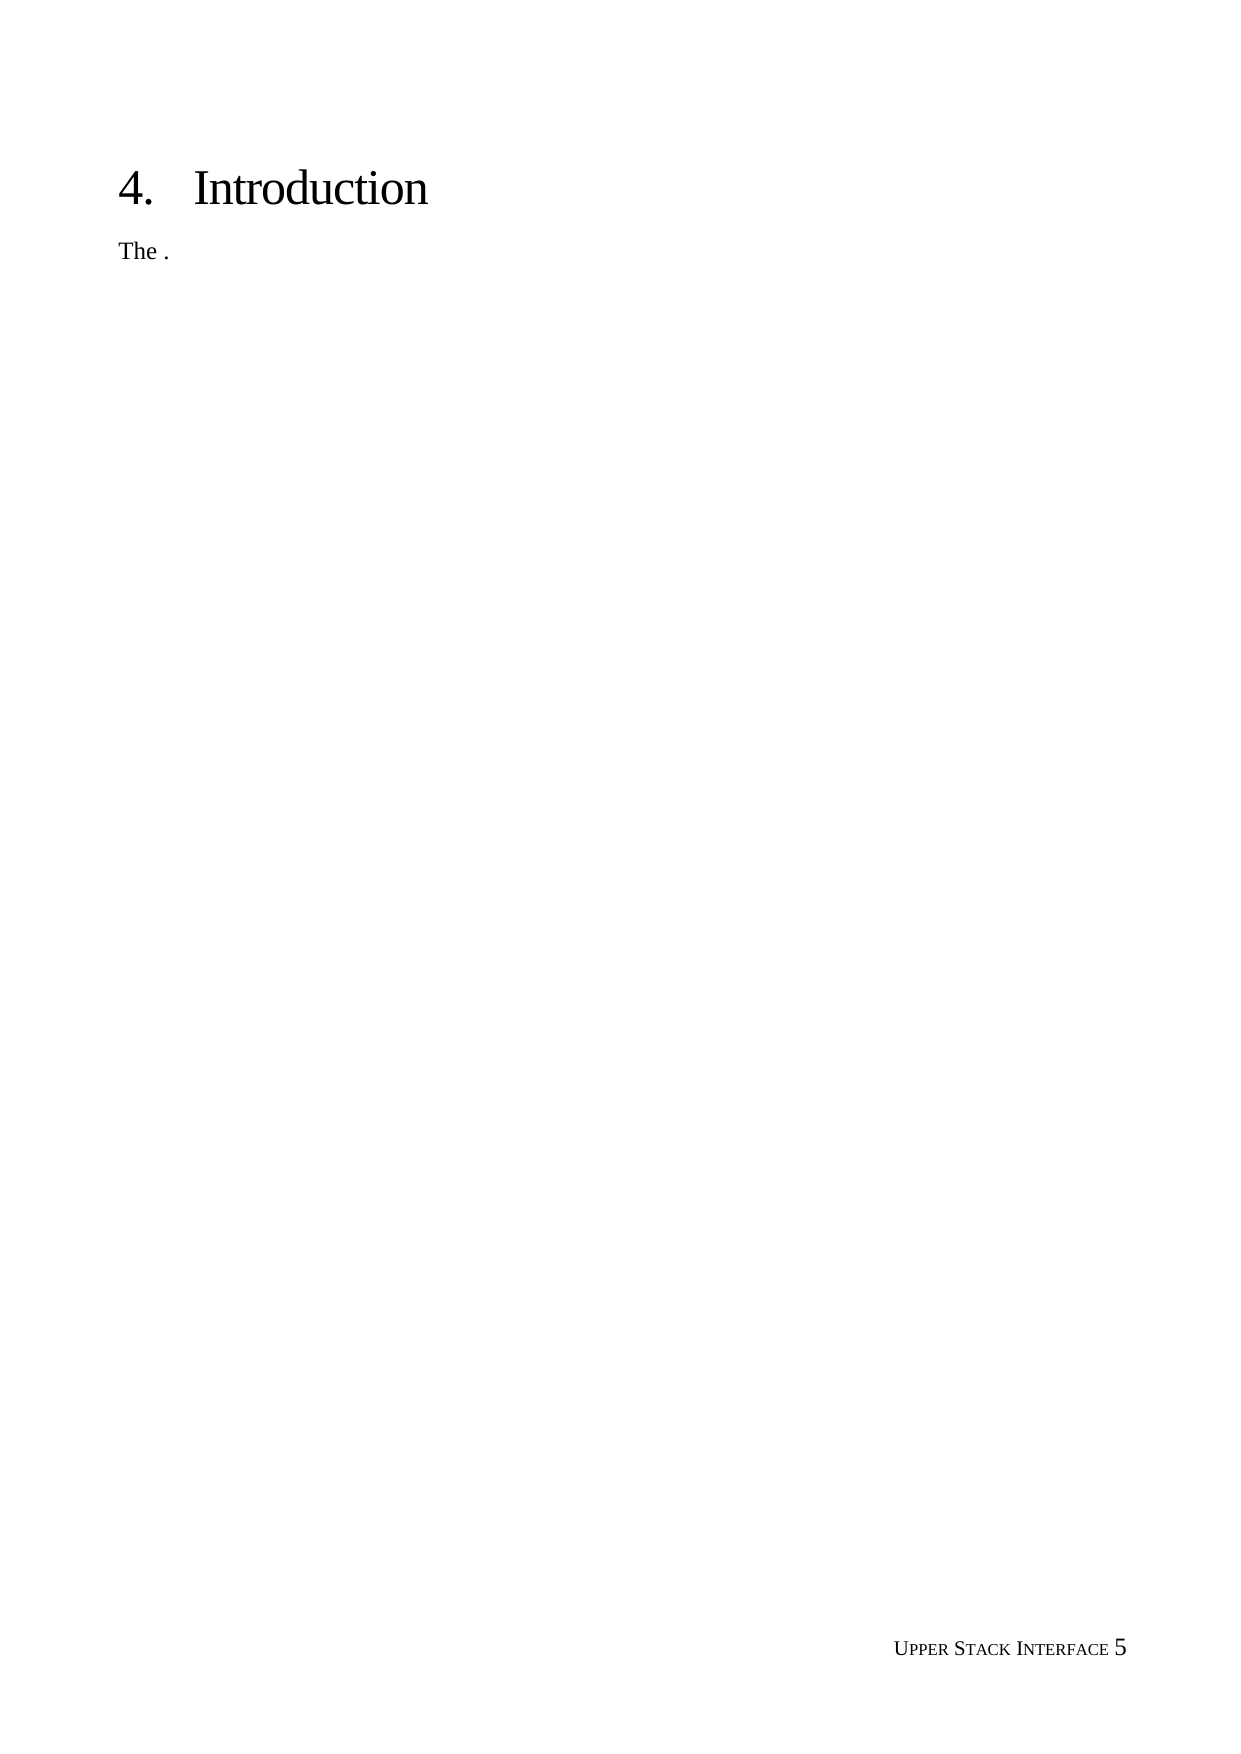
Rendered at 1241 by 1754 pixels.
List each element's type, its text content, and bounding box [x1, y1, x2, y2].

text The . [118, 236, 1122, 265]
subtitle Introduction [118, 158, 1122, 216]
